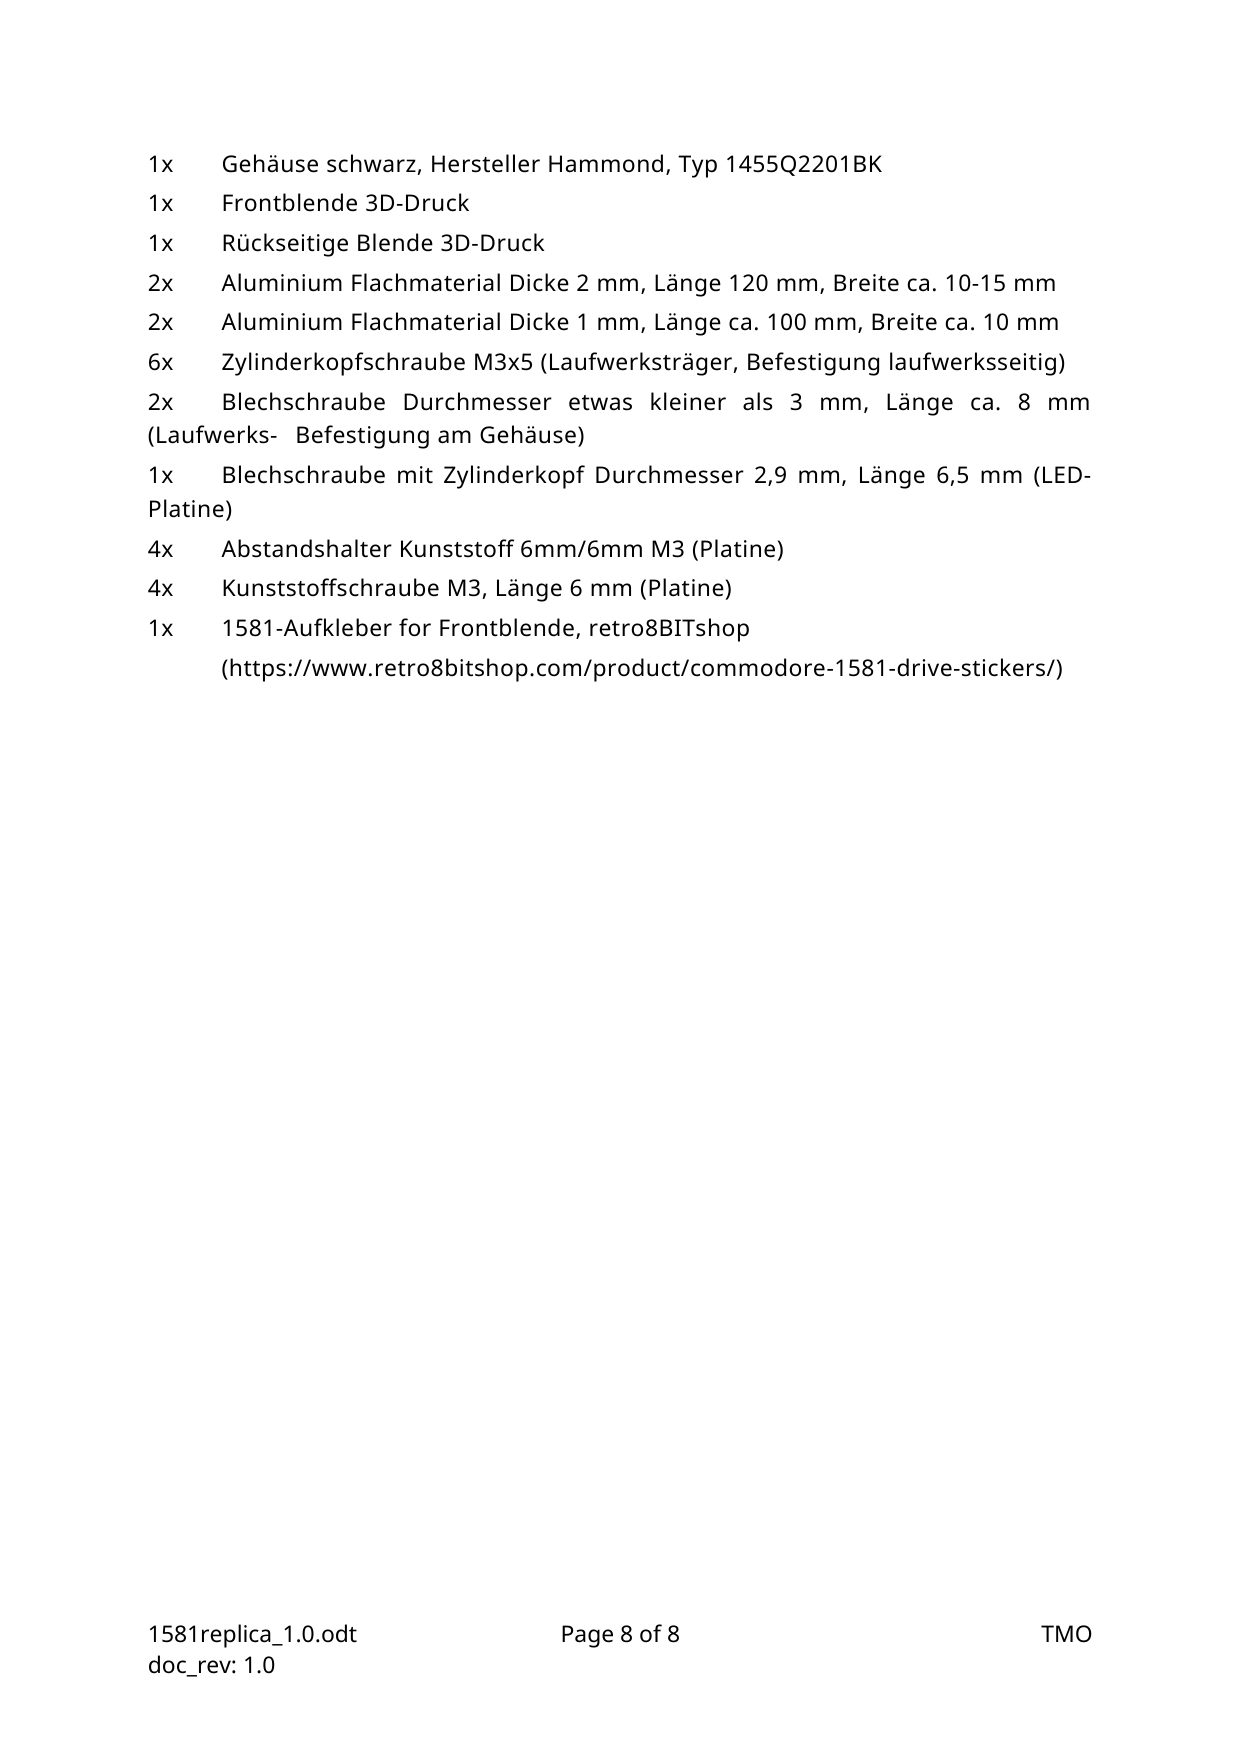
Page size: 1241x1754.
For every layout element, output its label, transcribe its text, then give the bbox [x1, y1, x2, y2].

text 6x Zylinderkopfschraube M3x5 (Laufwerksträger, Befestigung laufwerksseitig) [148, 346, 1093, 377]
text 1x Gehäuse schwarz, Hersteller Hammond, Typ 1455Q2201BK [148, 148, 1093, 179]
text 4x Abstandshalter Kunststoff 6mm/6mm M3 (Platine) [148, 533, 1093, 564]
text 2x Blechschraube Durchmesser etwas kleiner als 3 mm, Länge ca. 8 mm (Laufwerks- Befestigung am Gehäuse) [148, 386, 1093, 451]
text (https://www.retro8bitshop.com/product/commodore-1581-drive-stickers/) [148, 652, 1093, 683]
text 2x Aluminium Flachmaterial Dicke 2 mm, Länge 120 mm, Breite ca. 10-15 mm [148, 267, 1093, 298]
text 1x Rückseitige Blende 3D-Druck [148, 227, 1093, 258]
text 1x Frontblende 3D-Druck [148, 187, 1093, 218]
text 1x 1581-Aufkleber for Frontblende, retro8BITshop [148, 612, 1093, 643]
text 1x Blechschraube mit Zylinderkopf Durchmesser 2,9 mm, Länge 6,5 mm (LED-Platine) [148, 459, 1093, 524]
text 2x Aluminium Flachmaterial Dicke 1 mm, Länge ca. 100 mm, Breite ca. 10 mm [148, 306, 1093, 338]
text 4x Kunststoffschraube M3, Länge 6 mm (Platine) [148, 572, 1093, 603]
